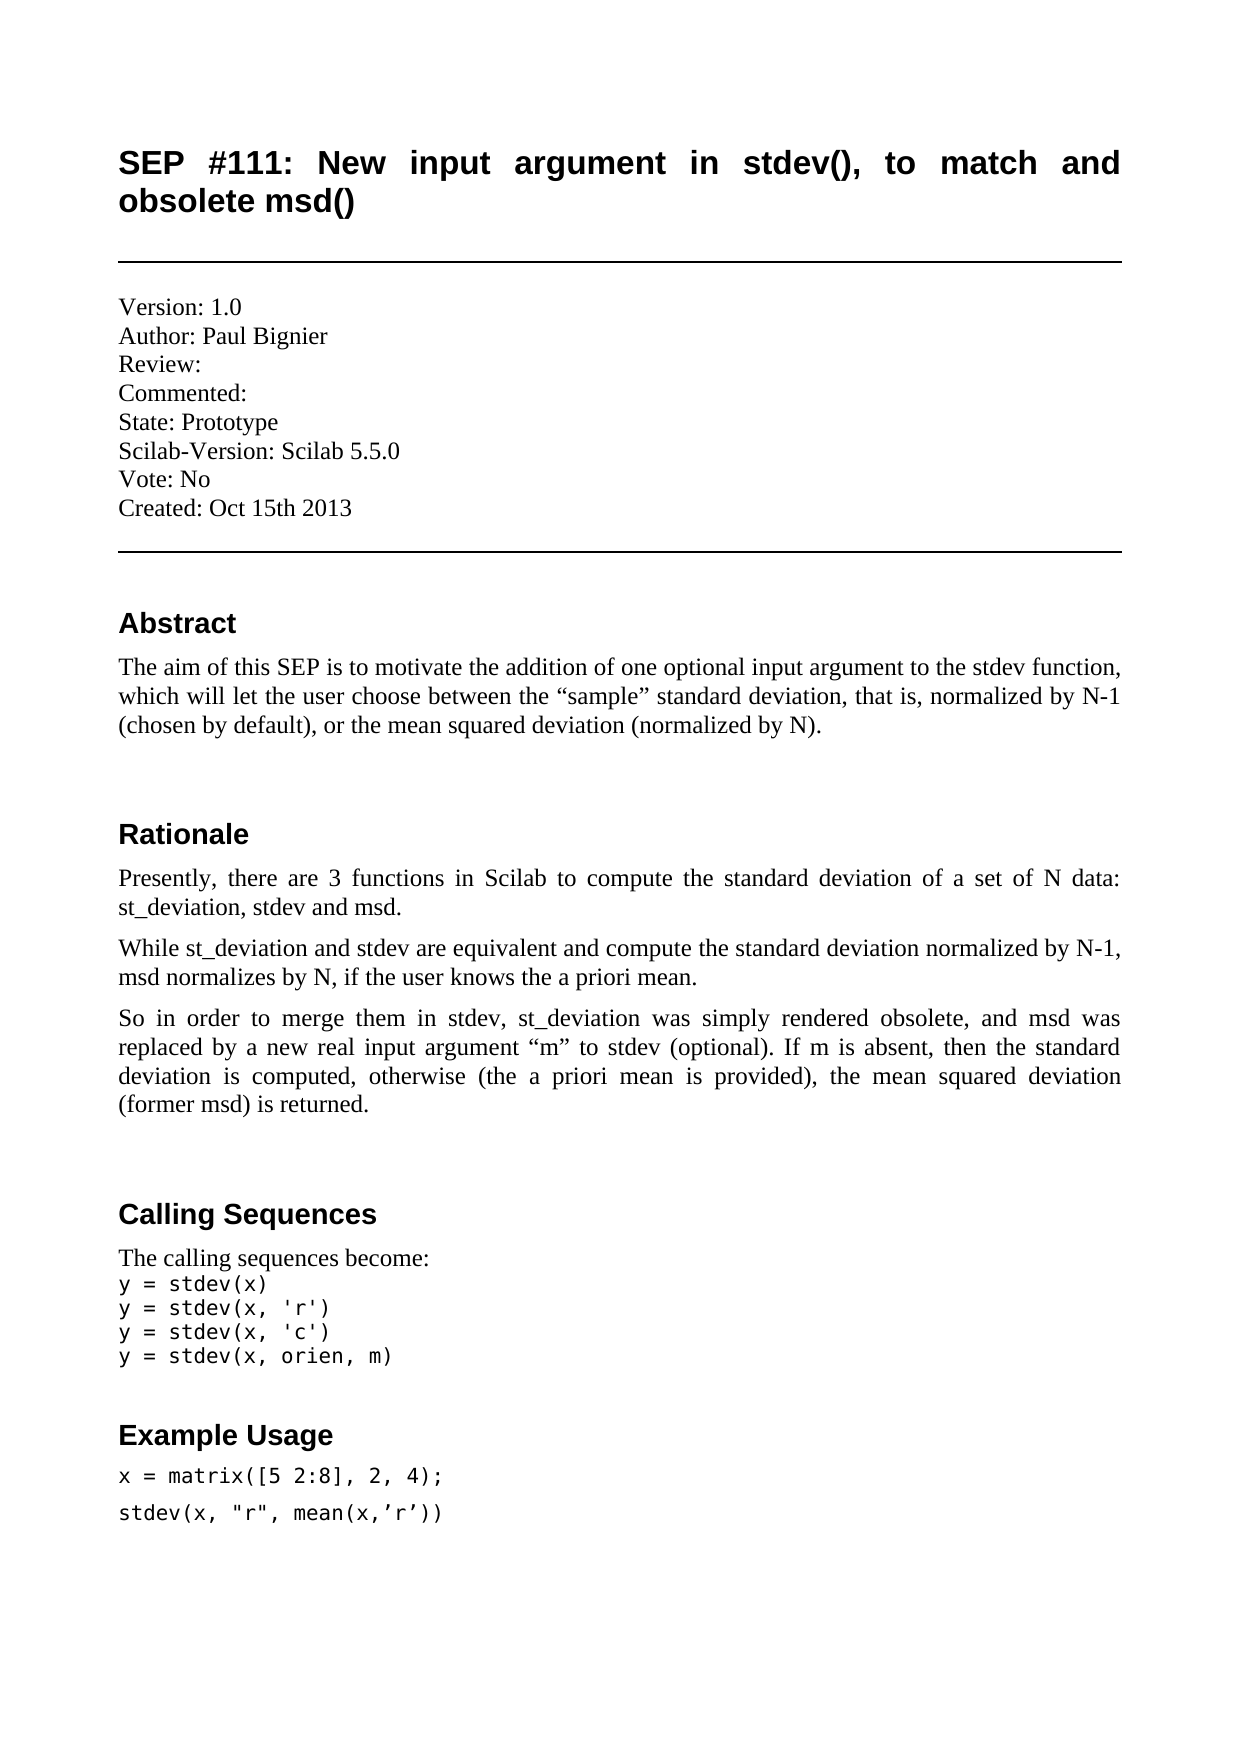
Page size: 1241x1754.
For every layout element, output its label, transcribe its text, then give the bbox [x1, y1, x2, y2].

text The calling sequences become: [118, 1243, 1122, 1272]
text y = stdev(x) [118, 1272, 1122, 1296]
text Presently, there are 3 functions in Scilab to compute the standard deviation of a set of N data: st_deviation, stdev and msd. [118, 863, 1122, 921]
subtitle Rationale [118, 817, 1122, 851]
text Review: [118, 349, 1122, 378]
subtitle Calling Sequences [118, 1197, 1122, 1231]
text Author: Paul Bignier [118, 321, 1122, 349]
subtitle SEP #111: New input argument in stdev(), to match and obsolete msd() [118, 143, 1122, 220]
text y = stdev(x, 'c') [118, 1320, 1122, 1344]
text So in order to merge them in stdev, st_deviation was simply rendered obsolete, and msd was replaced by a new real input argument “m” to stdev (optional). If m is absent, then the standard deviation is computed, otherwise (the a priori mean is provided), the mean squared deviation (former msd) is returned. [118, 1003, 1122, 1118]
text The aim of this SEP is to motivate the addition of one optional input argument to the stdev function, which will let the user choose between the “sample” standard deviation, that is, normalized by N-1 (chosen by default), or the mean squared deviation (normalized by N). [118, 652, 1122, 739]
subtitle Abstract [118, 606, 1122, 640]
text Created: Oct 15th 2013 [118, 493, 1122, 522]
text State: Prototype [118, 407, 1122, 436]
text y = stdev(x, 'r') [118, 1296, 1122, 1320]
text Scilab-Version: Scilab 5.5.0 [118, 436, 1122, 464]
text x = matrix([5 2:8], 2, 4); [118, 1464, 1122, 1488]
text y = stdev(x, orien, m) [118, 1344, 1122, 1369]
text stdev(x, "r", mean(x,’r’)) [118, 1501, 1122, 1525]
subtitle Example Usage [118, 1418, 1122, 1452]
text Version: 1.0 [118, 292, 1122, 321]
text Vote: No [118, 464, 1122, 493]
text Commented: [118, 378, 1122, 407]
text While st_deviation and stdev are equivalent and compute the standard deviation normalized by N-1, msd normalizes by N, if the user knows the a priori mean. [118, 933, 1122, 991]
